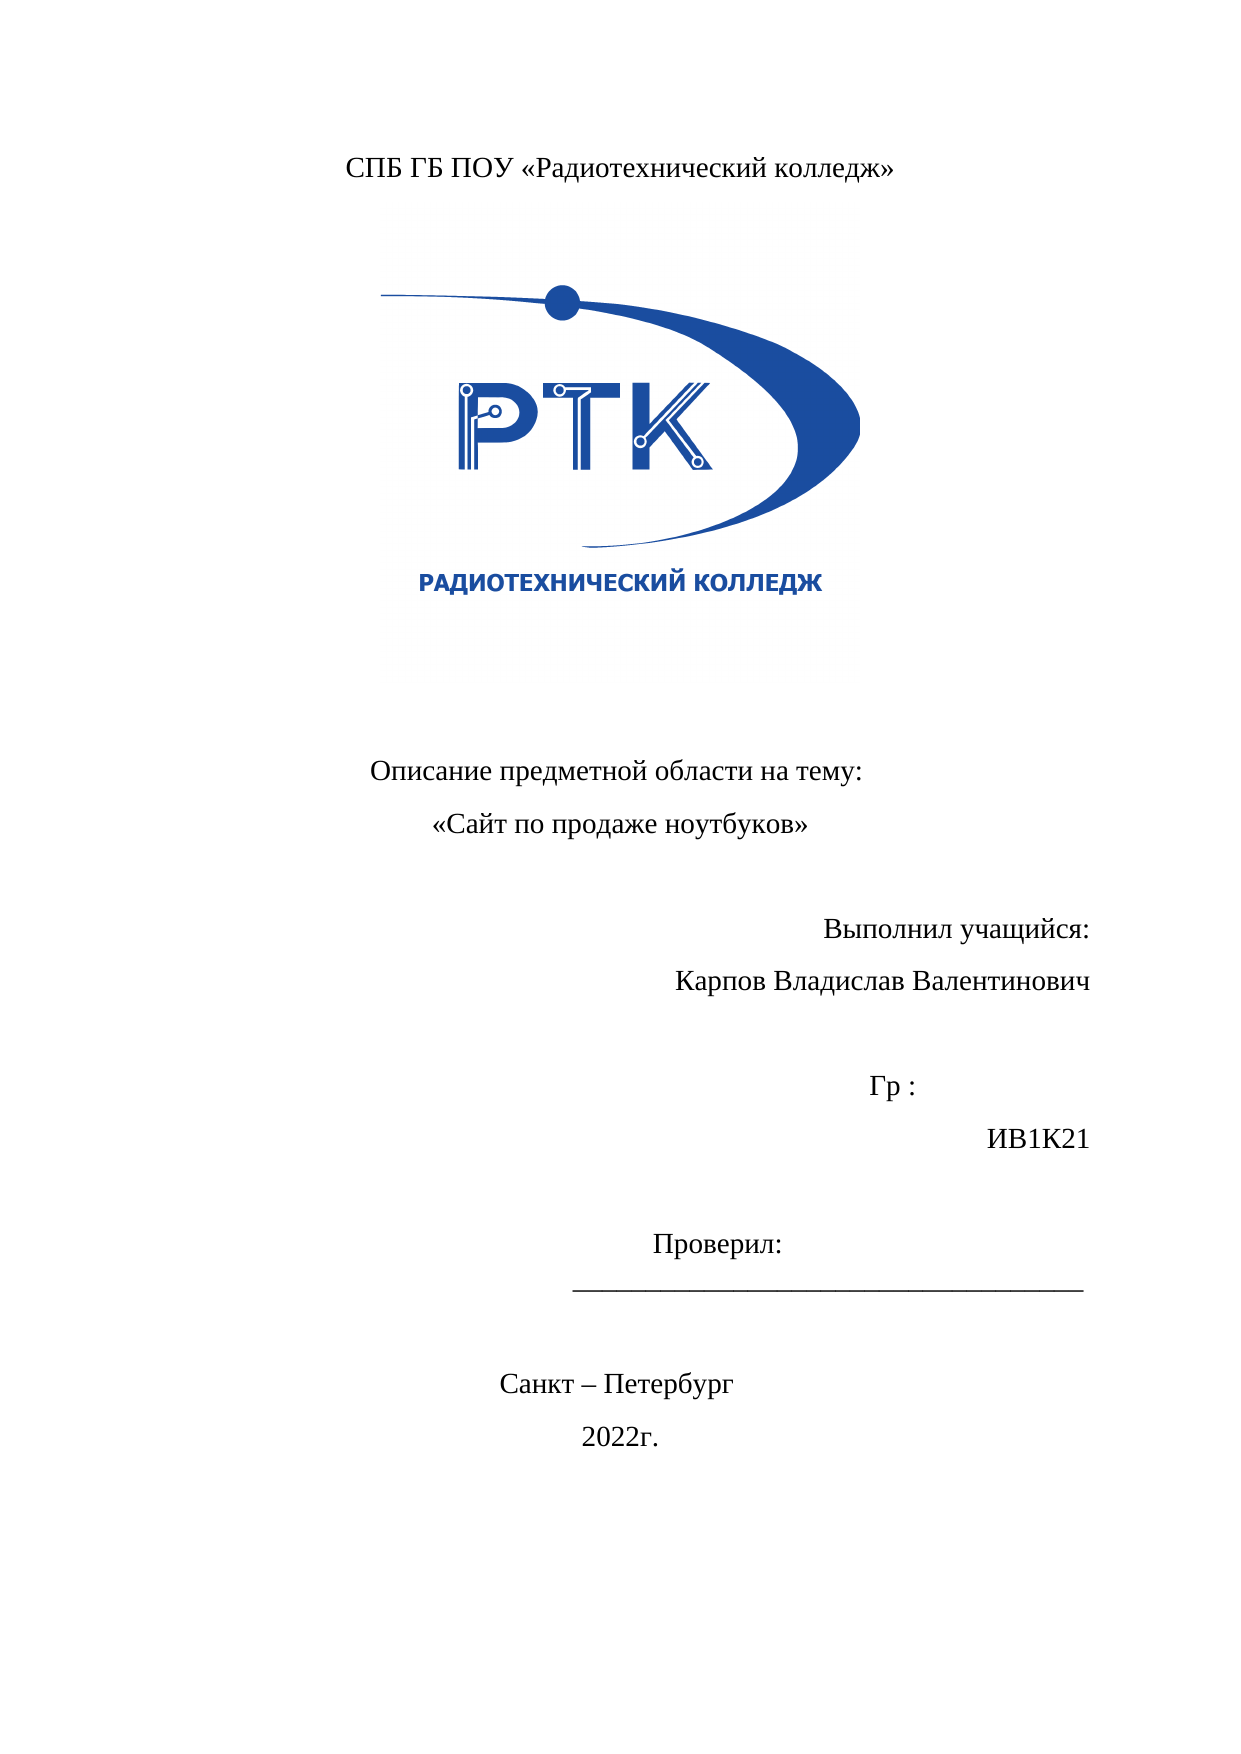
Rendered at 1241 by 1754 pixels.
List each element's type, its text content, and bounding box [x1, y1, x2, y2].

text СПБ ГБ ПОУ «Радиотехнический колледж» [150, 150, 1090, 183]
text Описание предметной области на тему: [150, 753, 1090, 787]
text Проверил: ___________________________________ [238, 1226, 1090, 1295]
text Карпов Владислав Валентинович [238, 963, 1090, 997]
text Санкт – Петербург [150, 1367, 1090, 1400]
text «Сайт по продаже ноутбуков» [150, 806, 1090, 839]
text ИВ1К21 [238, 1121, 1090, 1154]
text Гр : [238, 1068, 1090, 1102]
text 2022г. [150, 1419, 1090, 1453]
text Выполнил учащийся: [238, 911, 1090, 944]
